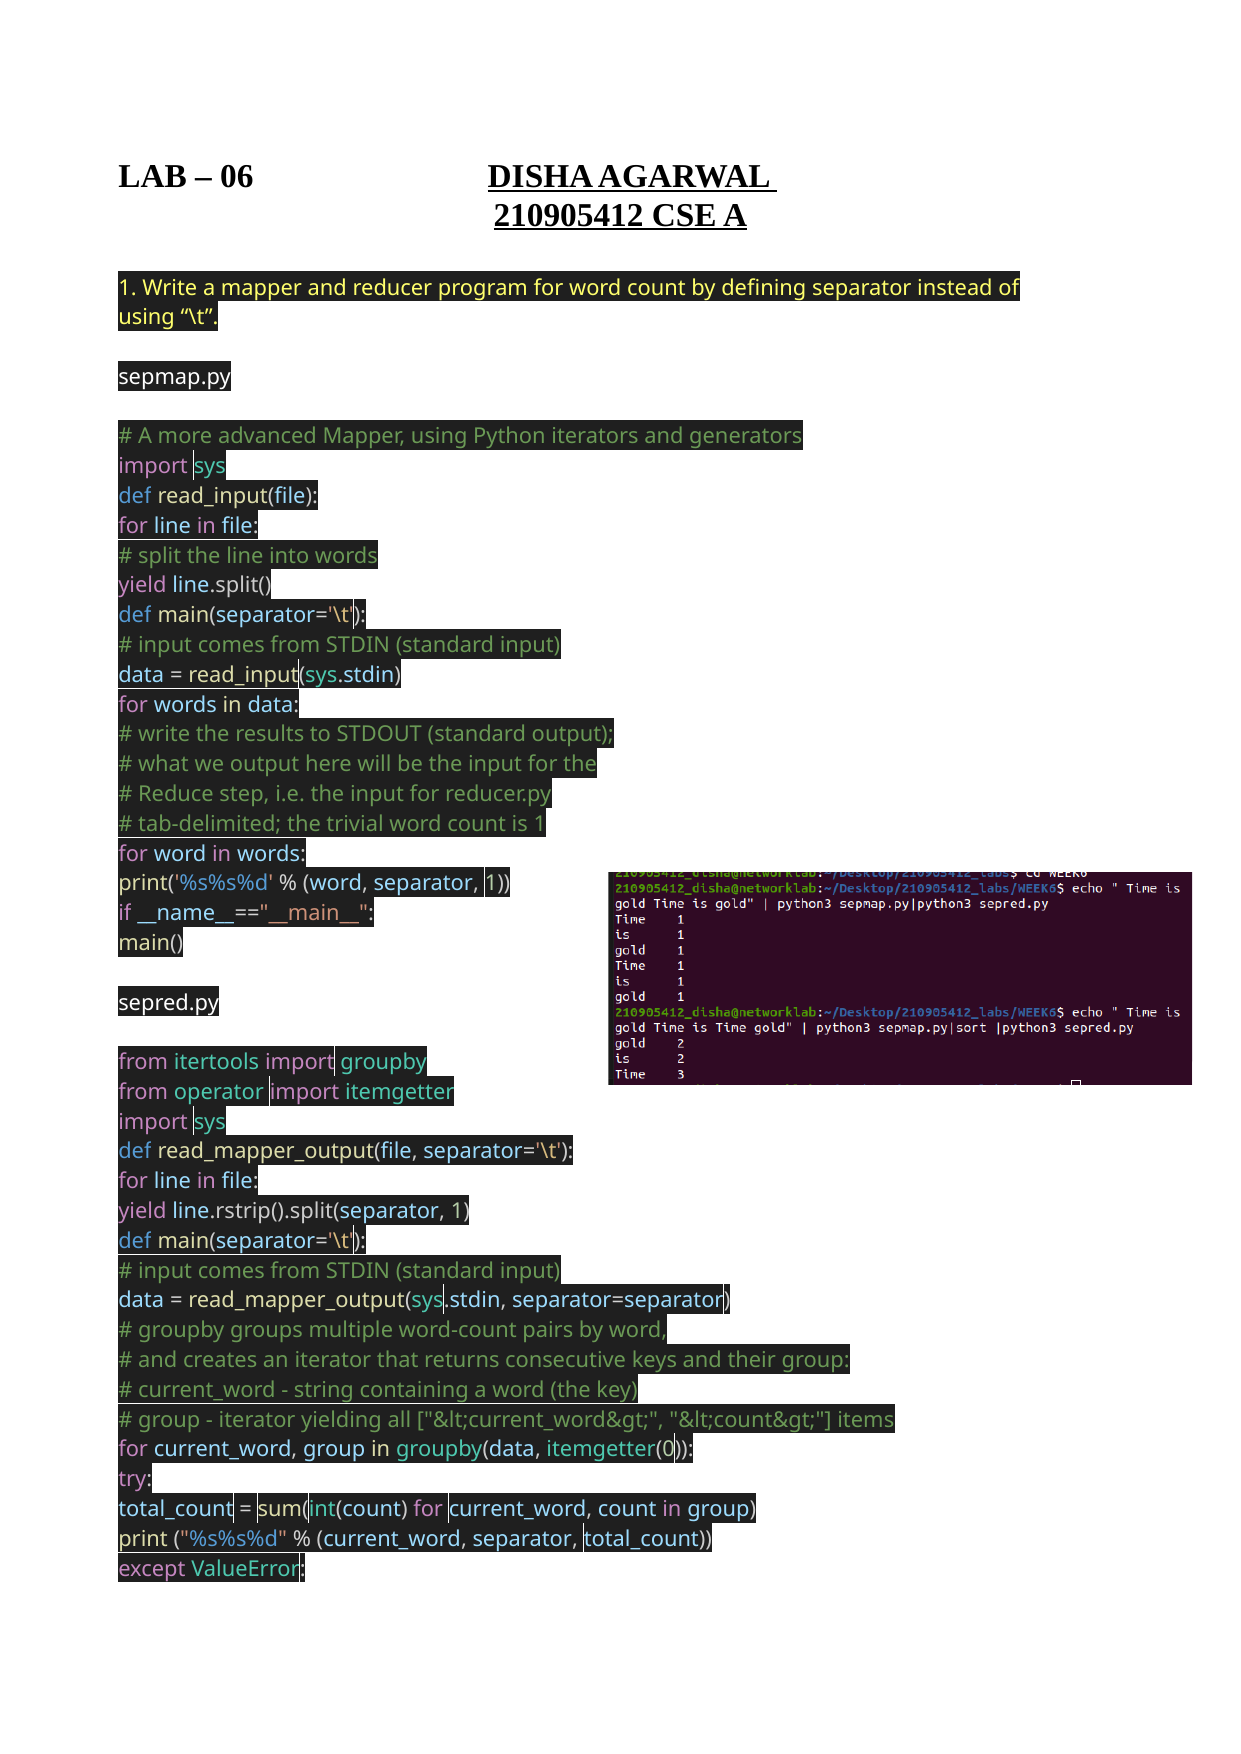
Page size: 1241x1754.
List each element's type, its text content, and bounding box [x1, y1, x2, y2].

text for line in file: [118, 1165, 1122, 1195]
text # split the line into words [118, 539, 1122, 569]
text def read_mapper_output(file, separator='\t'): [118, 1135, 1122, 1165]
text main() [118, 927, 1122, 957]
text 1. Write a mapper and reducer program for word count by defining separator instead of [118, 271, 1122, 301]
text import sys [118, 450, 1122, 480]
text using “\t”. [118, 301, 1122, 331]
text # input comes from STDIN (standard input) [118, 629, 1122, 659]
text data = read_mapper_output(sys.stdin, separator=separator) [118, 1284, 1122, 1314]
text # and creates an iterator that returns consecutive keys and their group: [118, 1344, 1122, 1374]
text LAB – 06 DISHA AGARWAL [118, 156, 1122, 195]
text yield line.rstrip().split(separator, 1) [118, 1195, 1122, 1225]
text for line in file: [118, 510, 1122, 539]
text data = read_input(sys.stdin) [118, 659, 1122, 688]
text total_count = sum(int(count) for current_word, count in group) [118, 1493, 1122, 1523]
text # tab-delimited; the trivial word count is 1 [118, 808, 1122, 837]
text # write the results to STDOUT (standard output); [118, 718, 1122, 748]
text yield line.split() [118, 569, 1122, 599]
text from operator import itemgetter [118, 1076, 1122, 1106]
text import sys [118, 1106, 1122, 1135]
text from itertools import groupby [118, 1046, 1122, 1076]
text if __name__=="__main__": [118, 897, 1122, 927]
text # current_word - string containing a word (the key) [118, 1374, 1122, 1403]
text # group - iterator yielding all ["&lt;current_word&gt;", "&lt;count&gt;"] items [118, 1403, 1122, 1433]
text # groupby groups multiple word-count pairs by word, [118, 1314, 1122, 1344]
text # what we output here will be the input for the [118, 748, 1122, 778]
text def main(separator='\t'): [118, 1225, 1122, 1254]
text def main(separator='\t'): [118, 599, 1122, 629]
text print ("%s%s%d" % (current_word, separator, total_count)) [118, 1523, 1122, 1552]
text sepmap.py [118, 361, 1122, 391]
text print('%s%s%d' % (word, separator, 1)) [118, 867, 1122, 897]
text def read_input(file): [118, 480, 1122, 510]
text try: [118, 1463, 1122, 1493]
text except ValueError: [118, 1552, 1122, 1582]
text # input comes from STDIN (standard input) [118, 1254, 1122, 1284]
text sepred.py [118, 986, 1122, 1016]
text for current_word, group in groupby(data, itemgetter(0)): [118, 1433, 1122, 1463]
text 210905412 CSE A [118, 195, 1122, 233]
text # Reduce step, i.e. the input for reducer.py [118, 778, 1122, 808]
picture [608, 1063, 1016, 1085]
text for words in data: [118, 688, 1122, 718]
text for word in words: [118, 837, 1122, 867]
text # A more advanced Mapper, using Python iterators and generators [118, 420, 1122, 450]
